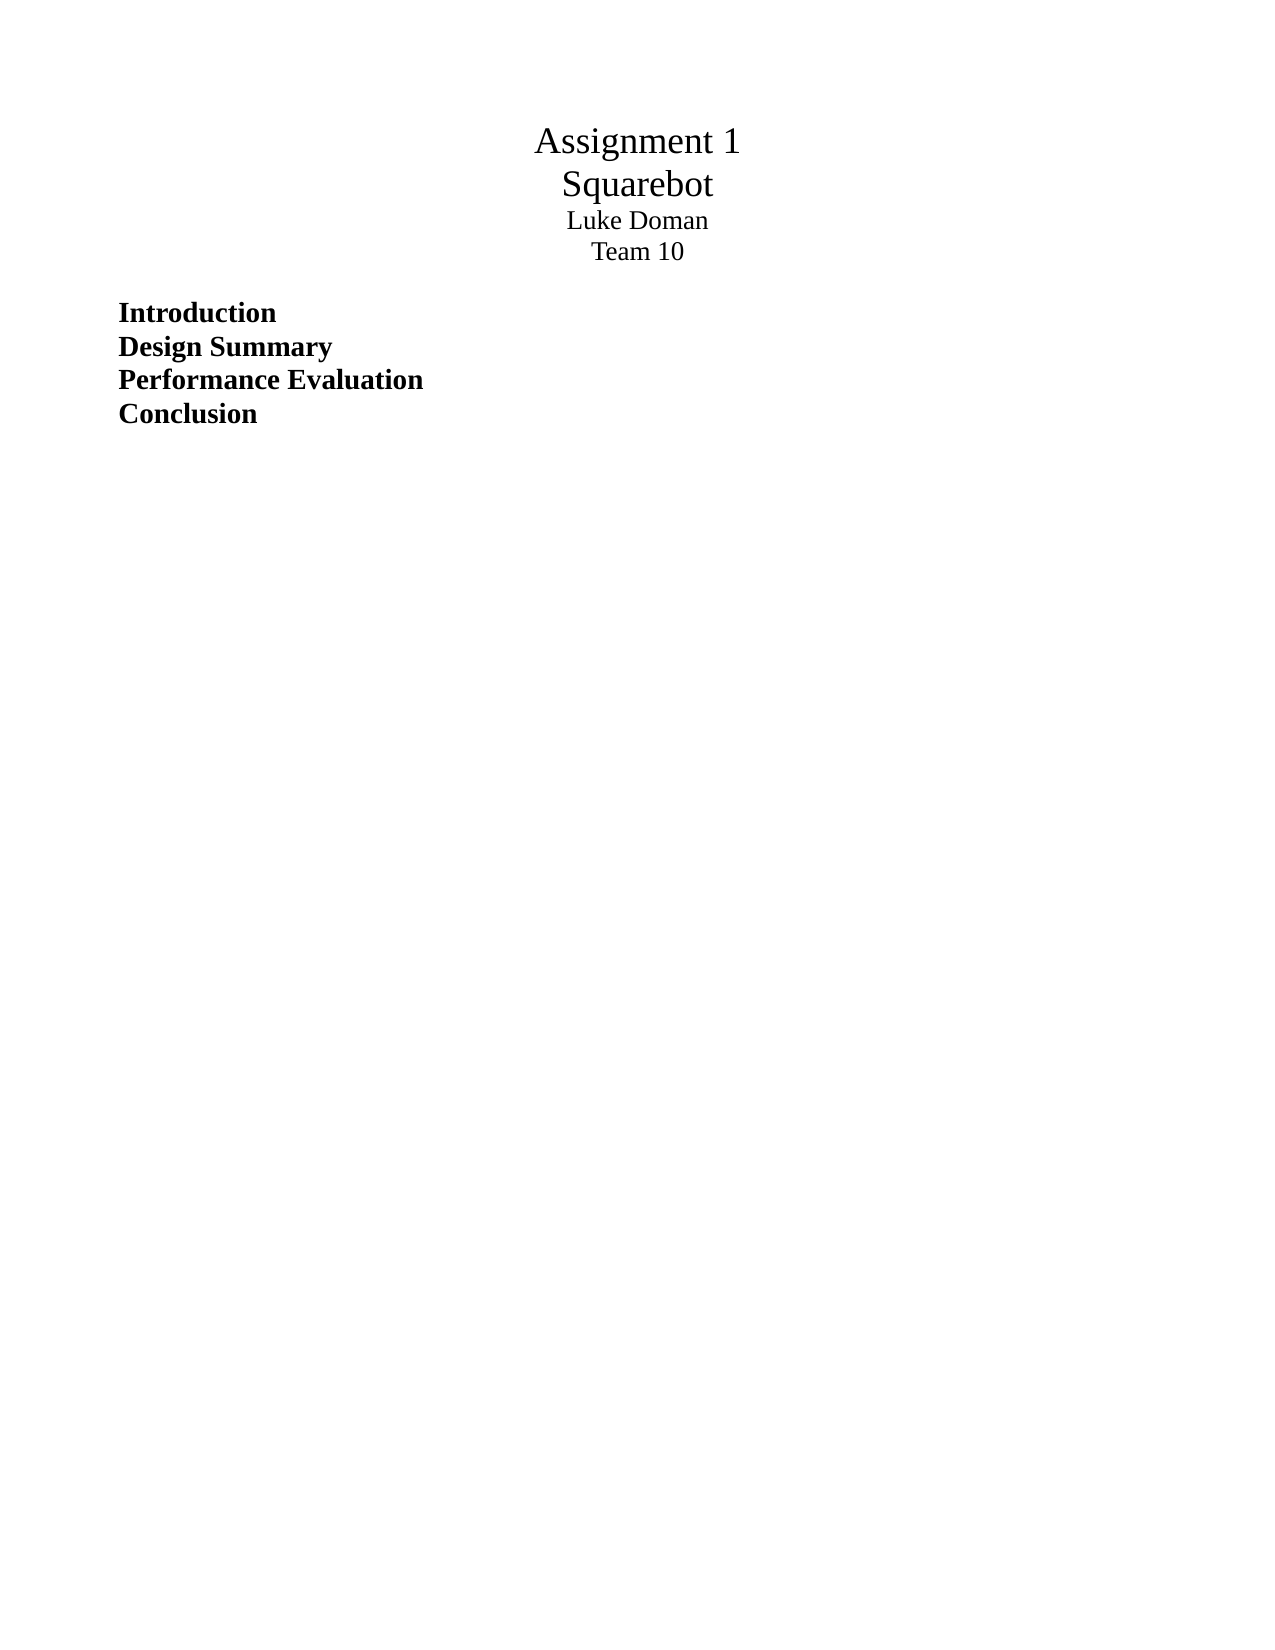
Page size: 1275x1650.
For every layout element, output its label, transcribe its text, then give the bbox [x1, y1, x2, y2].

text Design Summary [118, 329, 1157, 362]
text Performance Evaluation [118, 362, 1157, 396]
text Squarebot [118, 161, 1157, 204]
text Luke Doman [118, 204, 1157, 236]
text Conclusion [118, 396, 1157, 429]
text Assignment 1 [118, 118, 1157, 161]
text Introduction [118, 295, 1157, 329]
text Team 10 [118, 236, 1157, 267]
